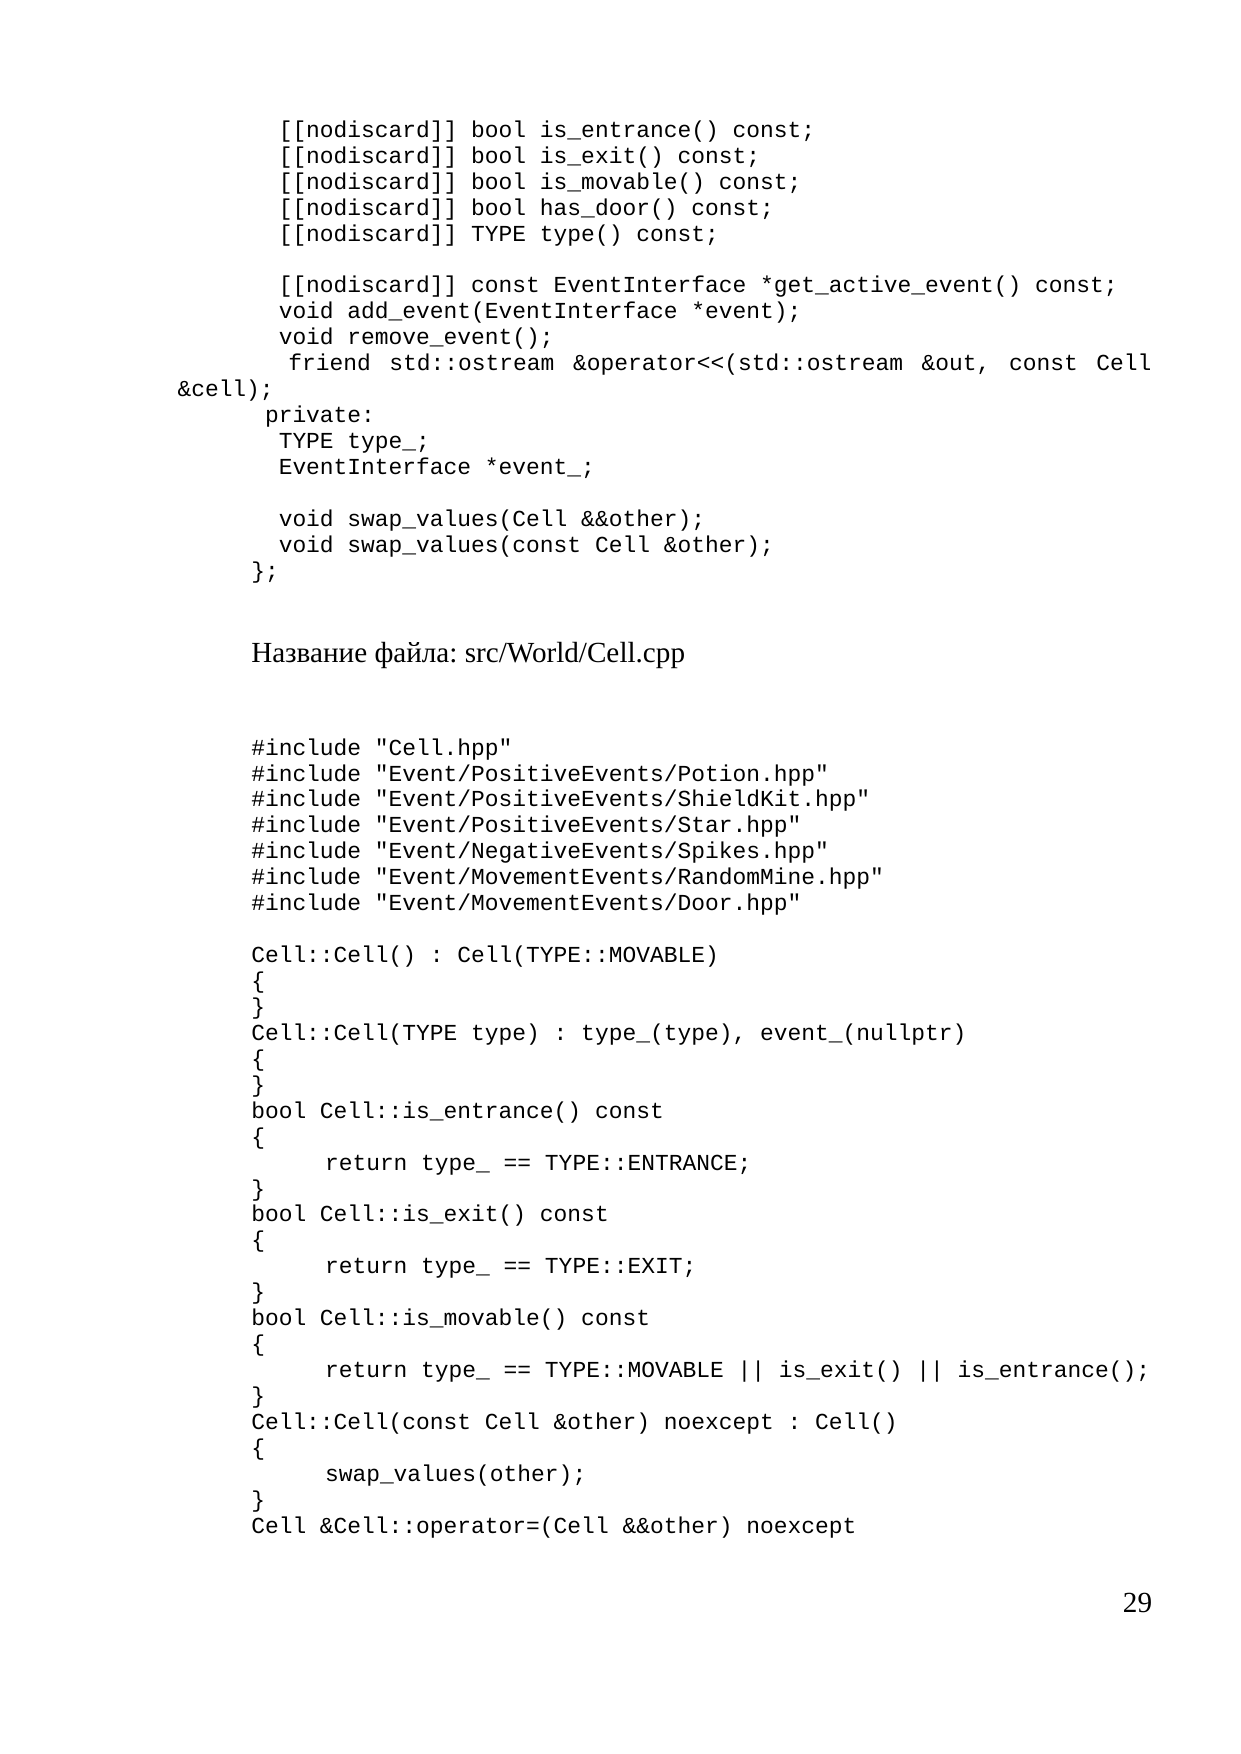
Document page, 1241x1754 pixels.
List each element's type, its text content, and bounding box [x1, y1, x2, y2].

text #include "Event/PositiveEvents/ShieldKit.hpp" [177, 788, 1152, 814]
text { [177, 1047, 1152, 1073]
text { [177, 1229, 1152, 1255]
text bool Cell::is_exit() const [177, 1203, 1152, 1229]
text } [177, 1073, 1152, 1099]
text [[nodiscard]] bool is_entrance() const; [177, 118, 1152, 144]
text bool Cell::is_movable() const [177, 1307, 1152, 1332]
text private: [177, 403, 1152, 429]
text return type_ == TYPE::EXIT; [177, 1255, 1152, 1281]
text [[nodiscard]] bool is_exit() const; [177, 144, 1152, 170]
text } [177, 995, 1152, 1021]
text void remove_event(); [177, 326, 1152, 352]
text { [177, 1436, 1152, 1462]
text #include "Event/PositiveEvents/Star.hpp" [177, 814, 1152, 840]
text { [177, 1125, 1152, 1151]
text [[nodiscard]] bool is_movable() const; [177, 170, 1152, 196]
text TYPE type_; [177, 429, 1152, 455]
text #include "Cell.hpp" [177, 736, 1152, 762]
text { [177, 969, 1152, 995]
text #include "Event/MovementEvents/RandomMine.hpp" [177, 866, 1152, 892]
text friend std::ostream &operator<<(std::ostream &out, const Cell &cell); [177, 352, 1152, 403]
text Cell &Cell::operator=(Cell &&other) noexcept [177, 1514, 1152, 1540]
text { [177, 1332, 1152, 1358]
text void swap_values(Cell &&other); [177, 507, 1152, 533]
text void add_event(EventInterface *event); [177, 300, 1152, 326]
text void swap_values(const Cell &other); [177, 533, 1152, 559]
text } [177, 1281, 1152, 1307]
text [[nodiscard]] TYPE type() const; [177, 222, 1152, 248]
text EventInterface *event_; [177, 455, 1152, 481]
text [[nodiscard]] bool has_door() const; [177, 196, 1152, 222]
text Cell::Cell(TYPE type) : type_(type), event_(nullptr) [177, 1021, 1152, 1047]
text #include "Event/MovementEvents/Door.hpp" [177, 892, 1152, 917]
text [[nodiscard]] const EventInterface *get_active_event() const; [177, 274, 1152, 300]
text return type_ == TYPE::MOVABLE || is_exit() || is_entrance(); [177, 1358, 1152, 1384]
text Cell::Cell() : Cell(TYPE::MOVABLE) [177, 943, 1152, 969]
text } [177, 1177, 1152, 1203]
text swap_values(other); [177, 1462, 1152, 1488]
text bool Cell::is_entrance() const [177, 1099, 1152, 1125]
text #include "Event/NegativeEvents/Spikes.hpp" [177, 840, 1152, 866]
text } [177, 1384, 1152, 1410]
text #include "Event/PositiveEvents/Potion.hpp" [177, 762, 1152, 788]
text Cell::Cell(const Cell &other) noexcept : Cell() [177, 1410, 1152, 1436]
text } [177, 1488, 1152, 1514]
text Название файла: src/World/Cell.cpp [177, 635, 1152, 669]
text }; [177, 559, 1152, 585]
text return type_ == TYPE::ENTRANCE; [177, 1151, 1152, 1177]
